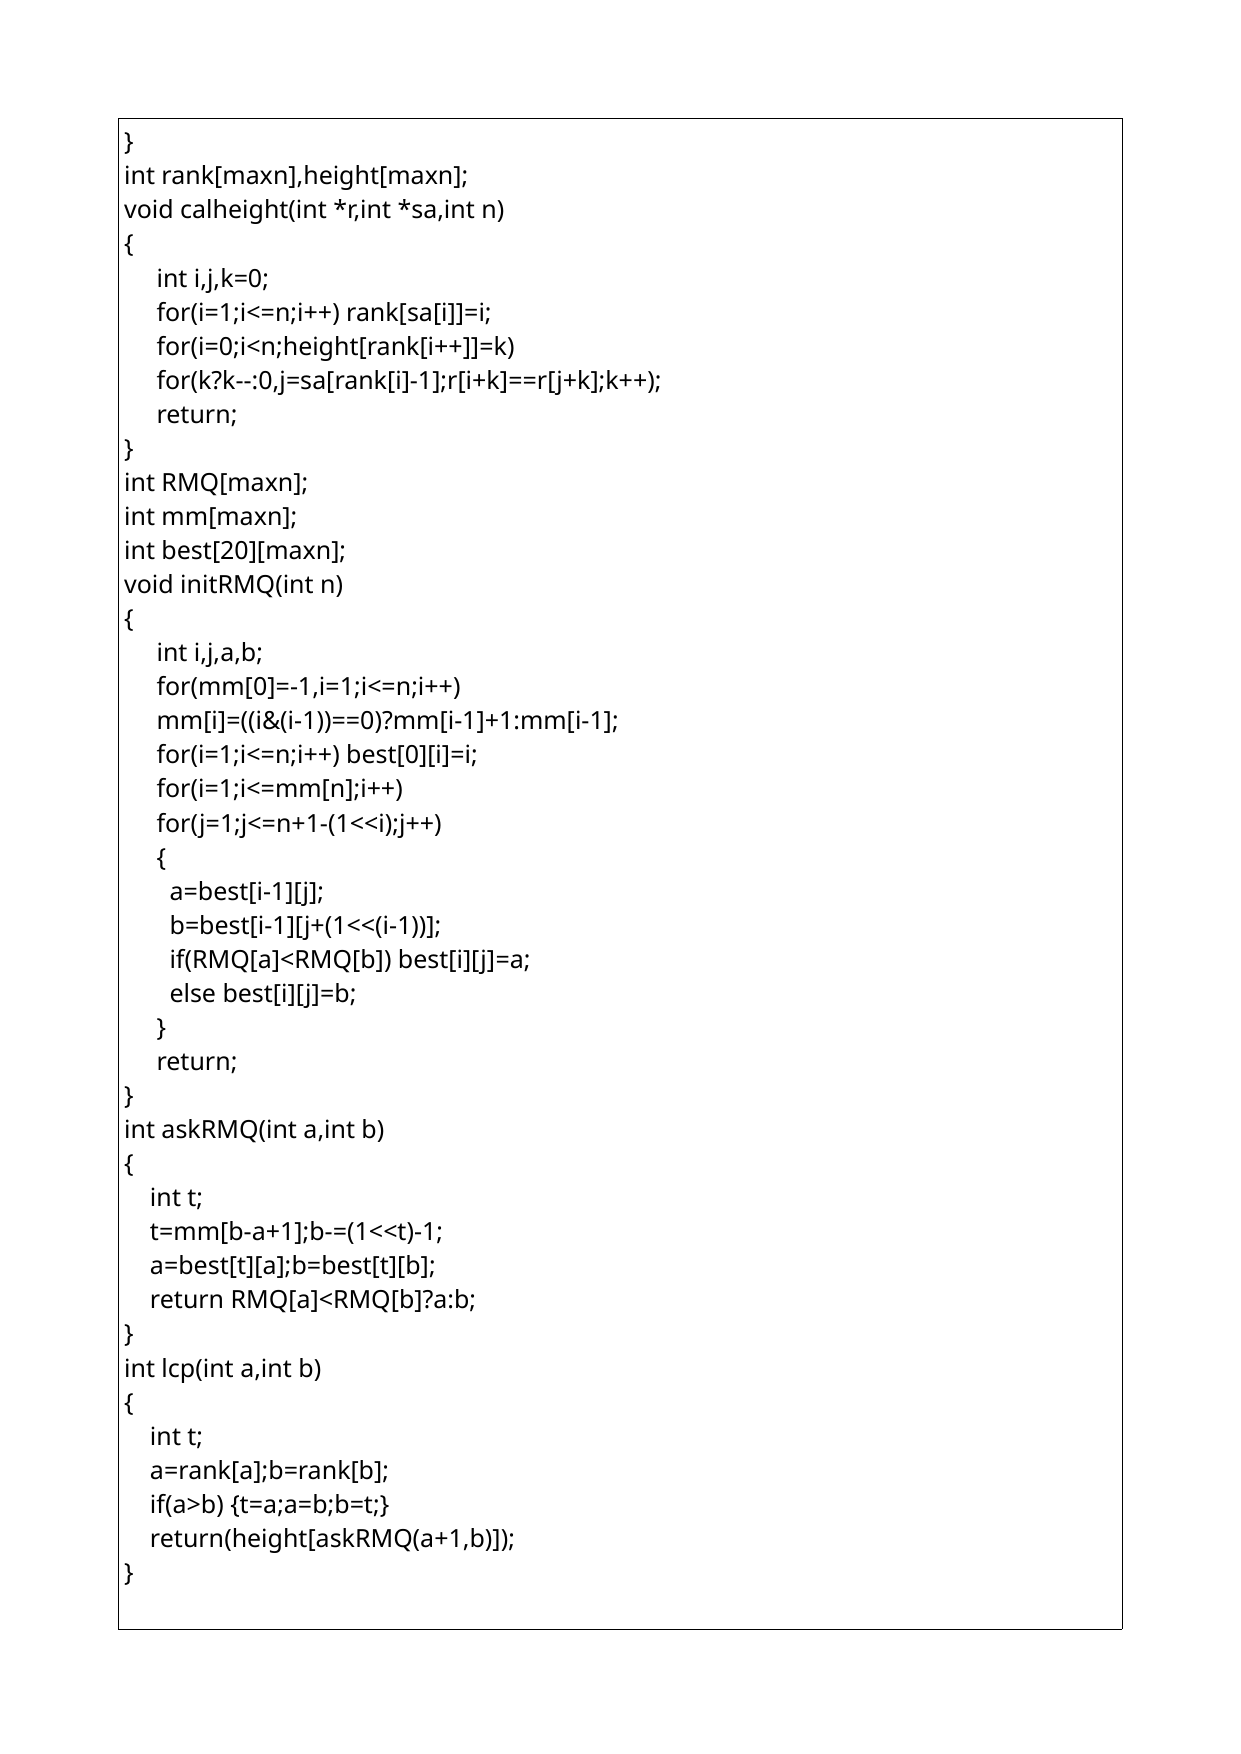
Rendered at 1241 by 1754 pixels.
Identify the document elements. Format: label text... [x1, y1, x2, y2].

table_header } int rank[maxn],height[maxn]; void calheight(int *r,int *sa,int n) { int i,j,k=0; for(i=1;i<=n;i++) rank[sa[i]]=i; for(i=0;i<n;height[rank[i++]]=k) for(k?k--:0,j=sa[rank[i]-1];r[i+k]==r[j+k];k++); return; } int RMQ[maxn]; int mm[maxn]; int best[20][maxn]; void initRMQ(int n) { int i,j,a,b; for(mm[0]=-1,i=1;i<=n;i++) mm[i]=((i&(i-1))==0)?mm[i-1]+1:mm[i-1]; for(i=1;i<=n;i++) best[0][i]=i; for(i=1;i<=mm[n];i++) for(j=1;j<=n+1-(1<<i);j++) { a=best[i-1][j]; b=best[i-1][j+(1<<(i-1))]; if(RMQ[a]<RMQ[b]) best[i][j]=a; else best[i][j]=b; } return; } int askRMQ(int a,int b) { int t; t=mm[b-a+1];b-=(1<<t)-1; a=best[t][a];b=best[t][b]; return RMQ[a]<RMQ[b]?a:b; } int lcp(int a,int b) { int t; a=rank[a];b=rank[b]; if(a>b) {t=a;a=b;b=t;} return(height[askRMQ(a+1,b)]); } [119, 119, 1122, 1628]
